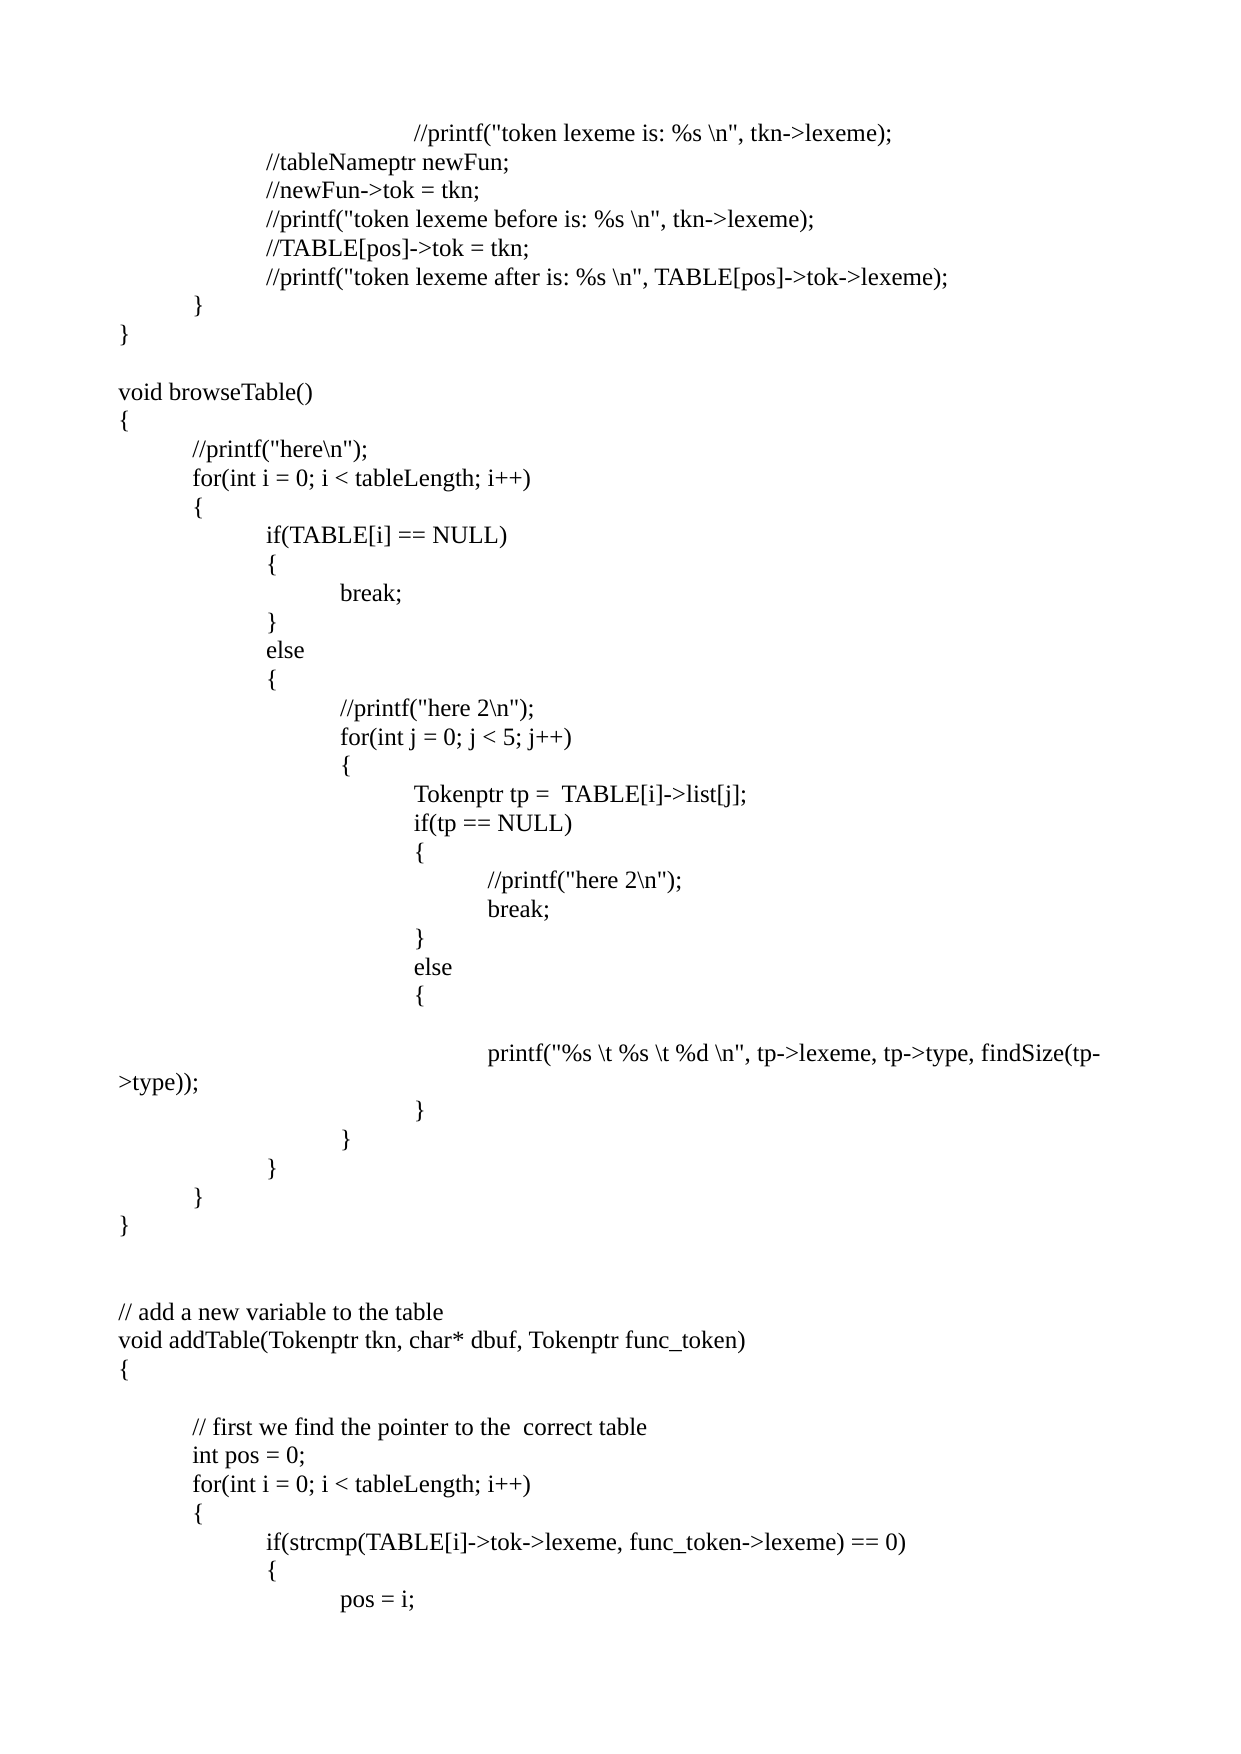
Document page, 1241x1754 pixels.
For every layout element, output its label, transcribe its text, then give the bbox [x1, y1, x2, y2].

text for(int i = 0; i < tableLength; i++) [118, 1469, 1122, 1498]
text //printf("here 2\n"); [118, 866, 1122, 894]
text { [118, 981, 1122, 1009]
text { [118, 837, 1122, 866]
text void browseTable() [118, 377, 1122, 406]
text { [118, 751, 1122, 779]
text //printf("token lexeme after is: %s \n", TABLE[pos]->tok->lexeme); [118, 262, 1122, 291]
text } [118, 319, 1122, 348]
text //TABLE[pos]->tok = tkn; [118, 233, 1122, 262]
text { [118, 492, 1122, 521]
text { [118, 549, 1122, 578]
text } [118, 1096, 1122, 1124]
text //printf("here\n"); [118, 434, 1122, 463]
text { [118, 1354, 1122, 1383]
text for(int j = 0; j < 5; j++) [118, 722, 1122, 751]
text void addTable(Tokenptr tkn, char* dbuf, Tokenptr func_token) [118, 1326, 1122, 1354]
text if(strcmp(TABLE[i]->tok->lexeme, func_token->lexeme) == 0) [118, 1527, 1122, 1556]
text if(tp == NULL) [118, 808, 1122, 837]
text int pos = 0; [118, 1441, 1122, 1469]
text //printf("token lexeme before is: %s \n", tkn->lexeme); [118, 204, 1122, 233]
text } [118, 1211, 1122, 1239]
text //newFun->tok = tkn; [118, 176, 1122, 204]
text } [118, 923, 1122, 952]
text Tokenptr tp = TABLE[i]->list[j]; [118, 779, 1122, 808]
text } [118, 1153, 1122, 1182]
text printf("%s \t %s \t %d \n", tp->lexeme, tp->type, findSize(tp->type)); [118, 1038, 1122, 1096]
text else [118, 636, 1122, 664]
text } [118, 1182, 1122, 1211]
text { [118, 664, 1122, 693]
text } [118, 291, 1122, 319]
text //printf("token lexeme is: %s \n", tkn->lexeme); [118, 118, 1122, 147]
text } [118, 607, 1122, 636]
text break; [118, 578, 1122, 607]
text pos = i; [118, 1584, 1122, 1613]
text // add a new variable to the table [118, 1297, 1122, 1326]
text if(TABLE[i] == NULL) [118, 521, 1122, 549]
text } [118, 1124, 1122, 1153]
text { [118, 1556, 1122, 1584]
text for(int i = 0; i < tableLength; i++) [118, 463, 1122, 492]
text //tableNameptr newFun; [118, 147, 1122, 176]
text else [118, 952, 1122, 981]
text { [118, 1498, 1122, 1527]
text //printf("here 2\n"); [118, 693, 1122, 722]
text { [118, 406, 1122, 434]
text break; [118, 894, 1122, 923]
text // first we find the pointer to the correct table [118, 1412, 1122, 1441]
